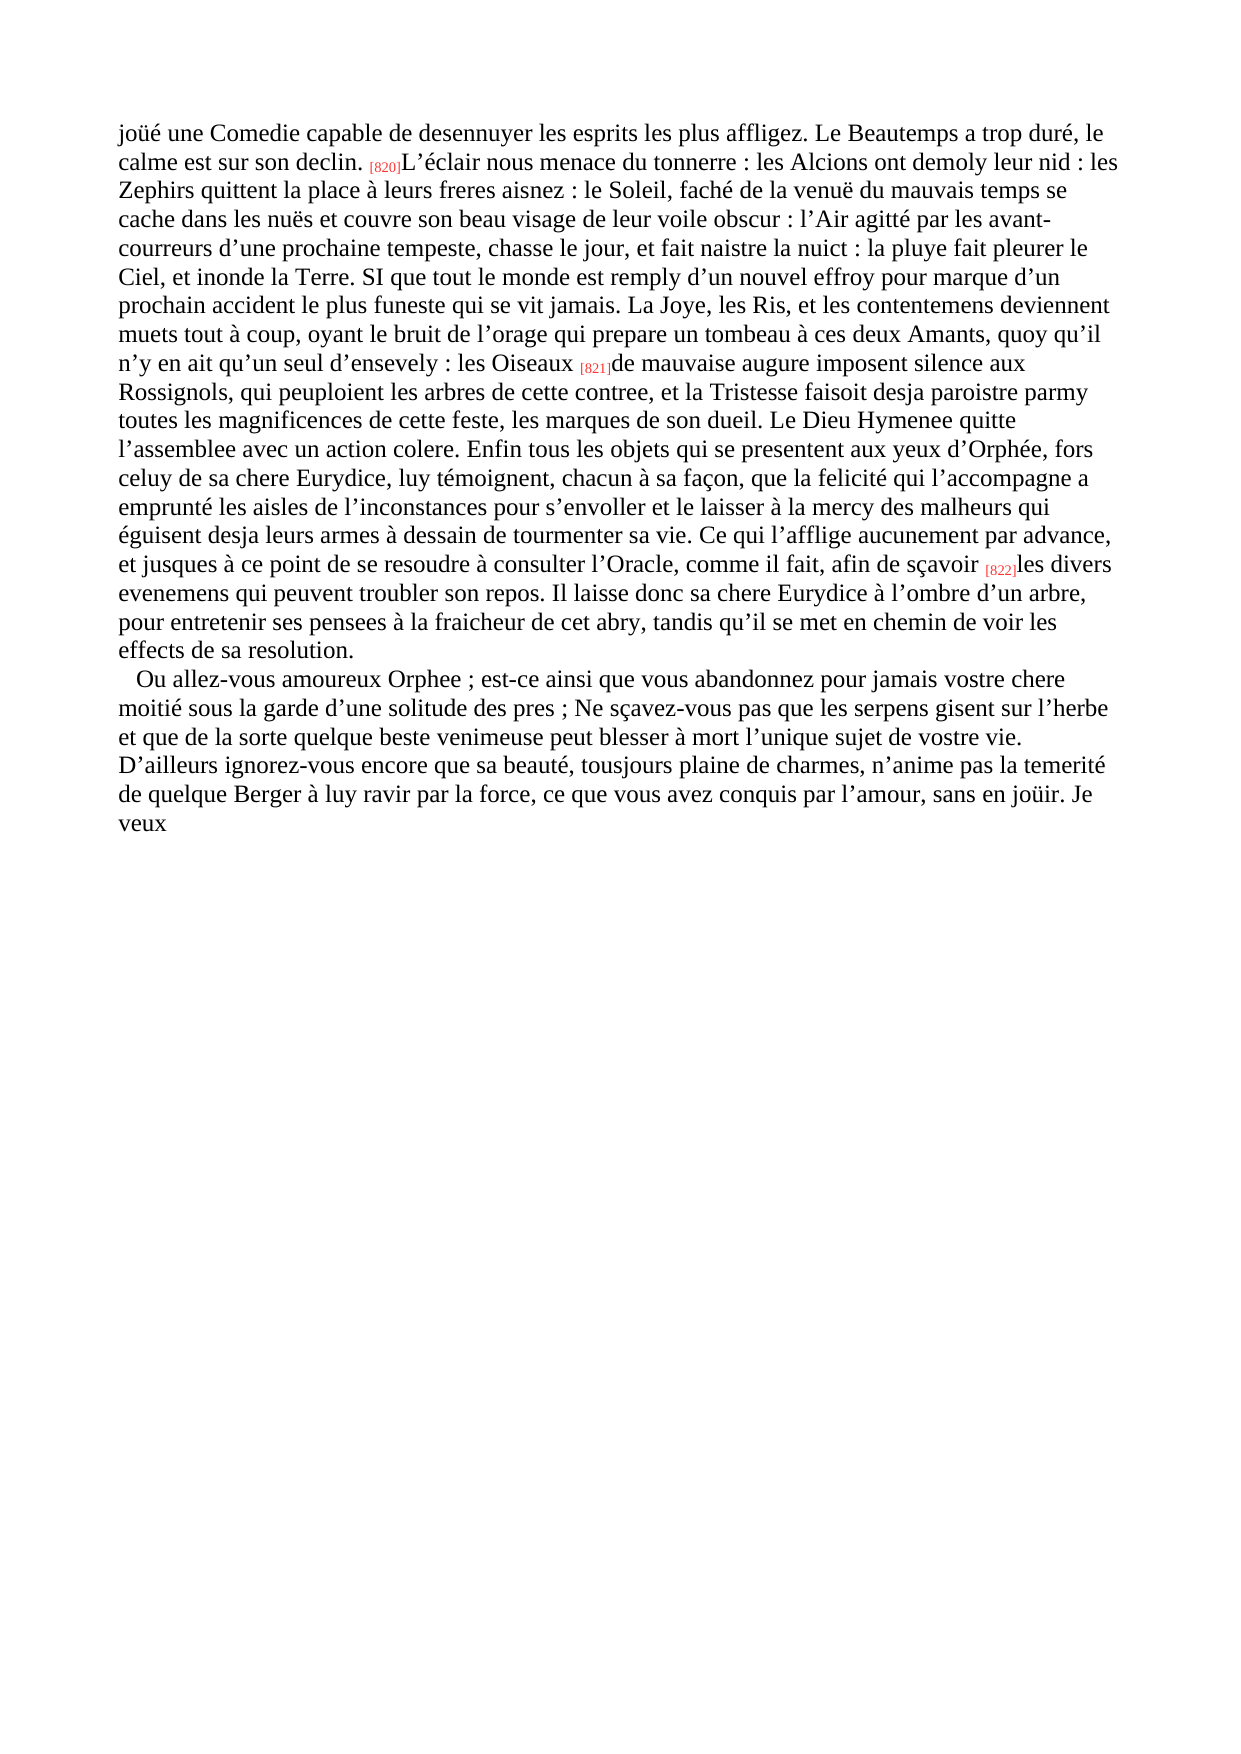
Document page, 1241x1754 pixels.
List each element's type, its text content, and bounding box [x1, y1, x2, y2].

text joüé une Comedie capable de desennuyer les esprits les plus affligez. Le Beautemps a trop duré, le calme est sur son declin. [820]L’éclair nous menace du tonnerre : les Alcions ont demoly leur nid : les Zephirs quittent la place à leurs freres aisnez : le Soleil, faché de la venuë du mauvais temps se cache dans les nuës et couvre son beau visage de leur voile obscur : l’Air agitté par les avant-courreurs d’une prochaine tempeste, chasse le jour, et fait naistre la nuict : la pluye fait pleurer le Ciel, et inonde la Terre. SI que tout le monde est remply d’un nouvel effroy pour marque d’un prochain accident le plus funeste qui se vit jamais. La Joye, les Ris, et les contentemens deviennent muets tout à coup, oyant le bruit de l’orage qui prepare un tombeau à ces deux Amants, quoy qu’il n’y en ait qu’un seul d’ensevely : les Oiseaux [821]de mauvaise augure imposent silence aux Rossignols, qui peuploient les arbres de cette contree, et la Tristesse faisoit desja paroistre parmy toutes les magnificences de cette feste, les marques de son dueil. Le Dieu Hymenee quitte l’assemblee avec un action colere. Enfin tous les objets qui se presentent aux yeux d’Orphée, fors celuy de sa chere Eurydice, luy témoignent, chacun à sa façon, que la felicité qui l’accompagne a emprunté les aisles de l’inconstances pour s’envoller et le laisser à la mercy des malheurs qui éguisent desja leurs armes à dessain de tourmenter sa vie. Ce qui l’afflige aucunement par advance, et jusques à ce point de se resoudre à consulter l’Oracle, comme il fait, afin de sçavoir [822]les divers evenemens qui peuvent troubler son repos. Il laisse donc sa chere Eurydice à l’ombre d’un arbre, pour entretenir ses pensees à la fraicheur de cet abry, tandis qu’il se met en chemin de voir les effects de sa resolution. [118, 118, 1122, 664]
text Ou allez-vous amoureux Orphee ; est-ce ainsi que vous abandonnez pour jamais vostre chere moitié sous la garde d’une solitude des pres ; Ne sçavez-vous pas que les serpens gisent sur l’herbe et que de la sorte quelque beste venimeuse peut blesser à mort l’unique sujet de vostre vie. D’ailleurs ignorez-vous encore que sa beauté, tousjours plaine de charmes, n’anime pas la temerité de quelque Berger à luy ravir par la force, ce que vous avez conquis par l’amour, sans en joüir. Je veux [118, 664, 1122, 837]
